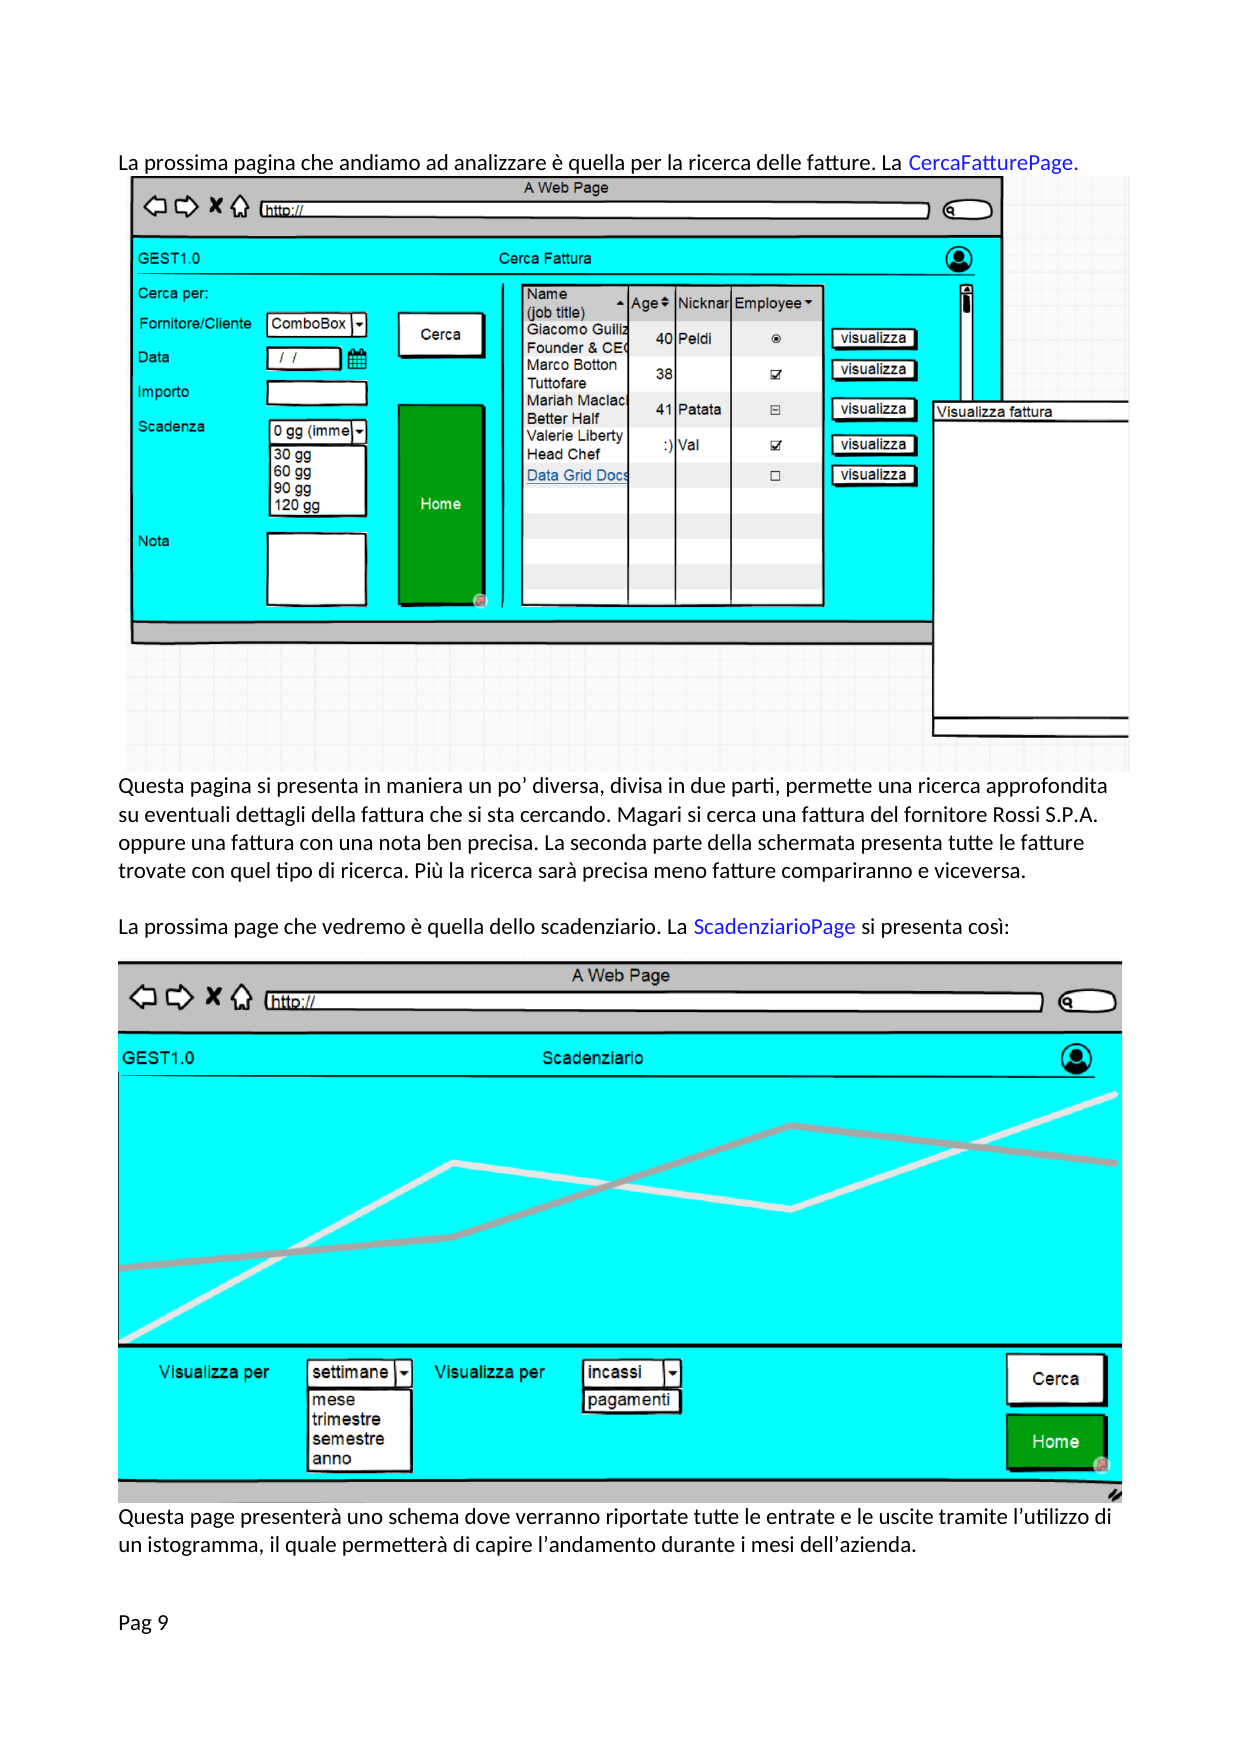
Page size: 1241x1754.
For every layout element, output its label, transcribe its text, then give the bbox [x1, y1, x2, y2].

text La prossima pagina che andiamo ad analizzare è quella per la ricerca delle fatture. La CercaFatturePage. [118, 148, 1122, 176]
text La prossima page che vedremo è quella dello scadenziario. La ScadenziarioPage si presenta così: [118, 912, 1122, 940]
text Questa pagina si presenta in maniera un po’ diversa, divisa in due parti, permette una ricerca approfondita su eventuali dettagli della fattura che si sta cercando. Magari si cerca una fattura del fornitore Rossi S.P.A. oppure una fattura con una nota ben precisa. La seconda parte della schermata presenta tutte le fatture trovate con quel tipo di ricerca. Più la ricerca sarà precisa meno fatture compariranno e viceversa. [118, 176, 1122, 884]
text Questa page presenterà uno schema dove verranno riportate tutte le entrate e le uscite tramite l’utilizzo di un istogramma, il quale permetterà di capire l’andamento durante i mesi dell’azienda. [118, 1503, 1122, 1558]
text [118, 940, 1122, 958]
picture [118, 958, 1123, 1503]
picture [125, 176, 1130, 772]
